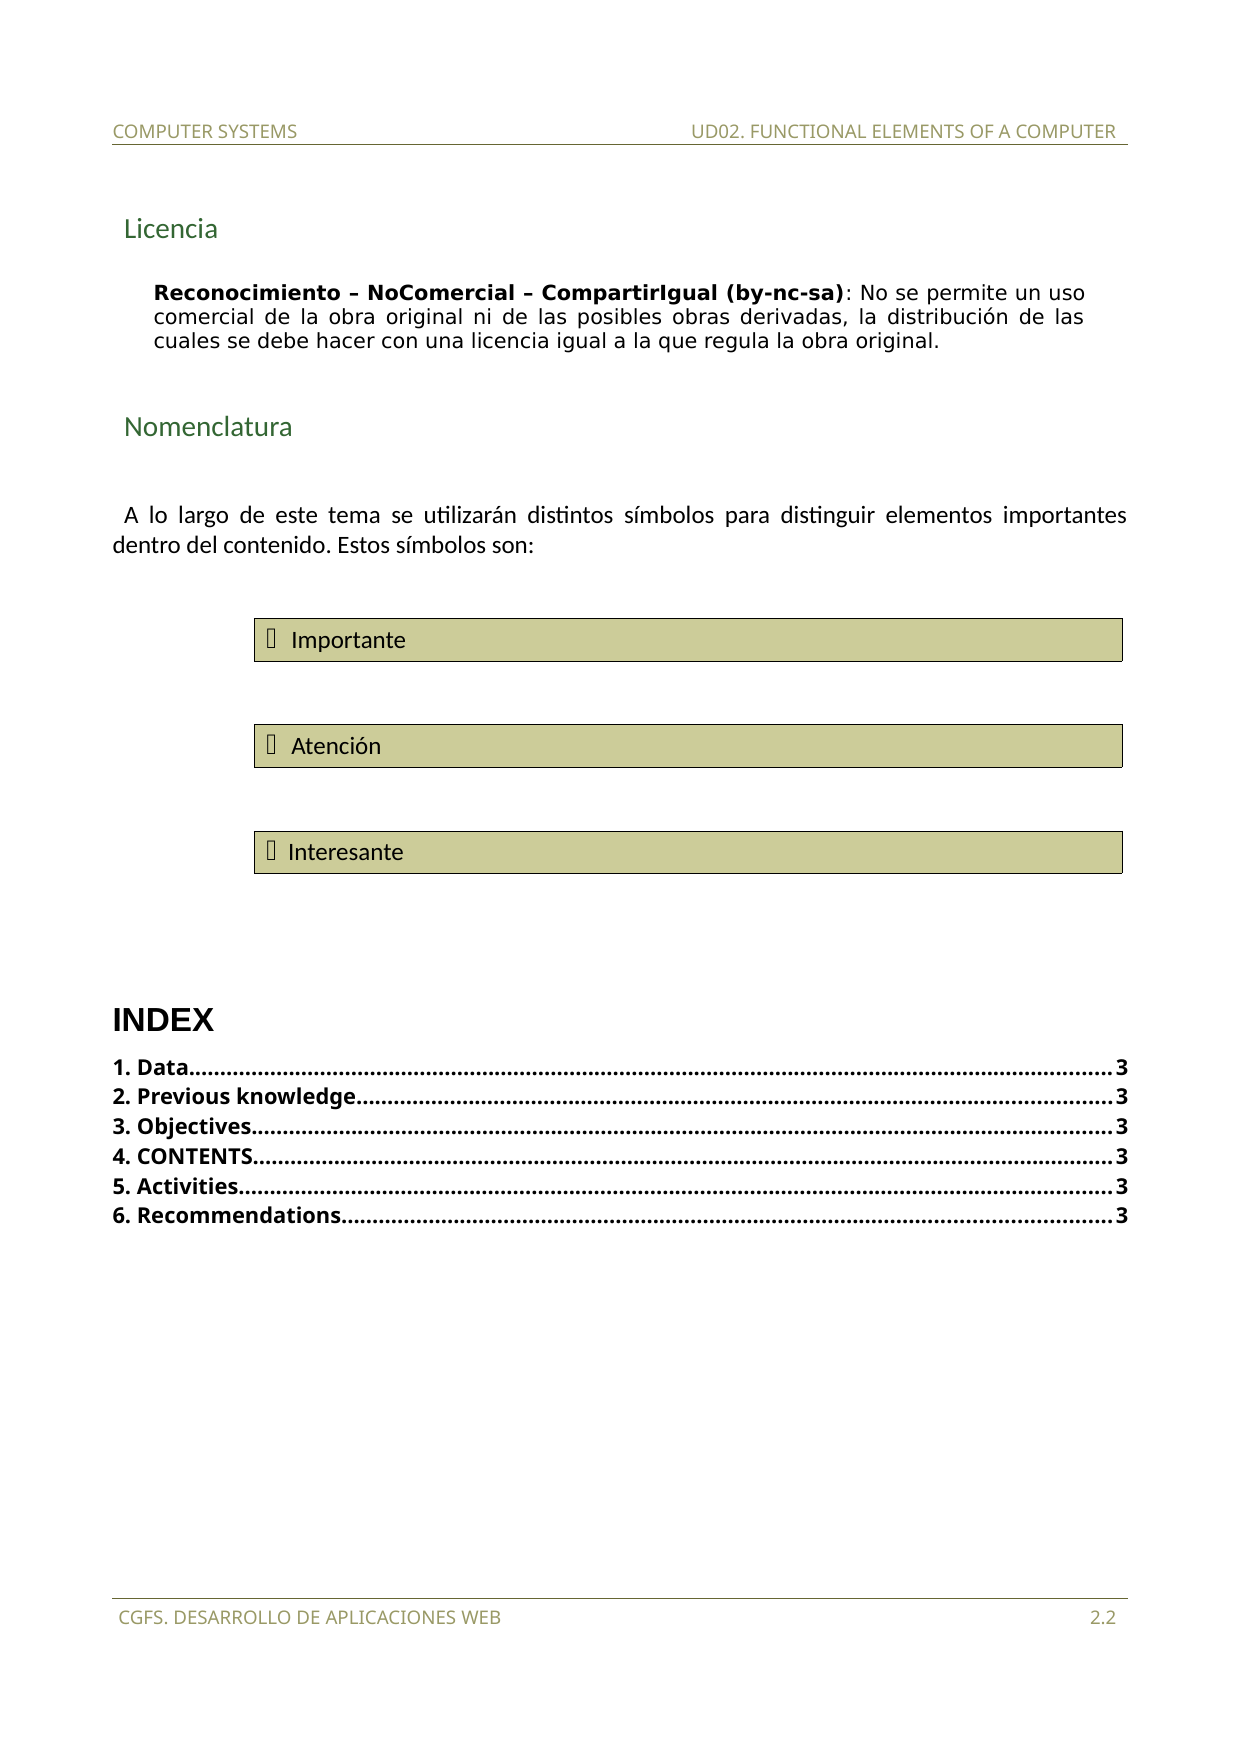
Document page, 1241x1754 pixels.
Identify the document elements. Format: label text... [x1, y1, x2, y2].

text A lo largo de este tema se utilizarán distintos símbolos para distinguir elementos importantes dentro del contenido. Estos símbolos son: [112, 499, 1128, 560]
text  Interesante [255, 832, 1122, 873]
text Reconocimiento – NoComercial – CompartirIgual (by-nc-sa): No se permite un uso comercial de la obra original ni de las posibles obras derivadas, la distribución de las cuales se debe hacer con una licencia igual a la que regula la obra original. [153, 281, 1086, 353]
text 4. CONTENTS 3 [112, 1141, 1128, 1171]
text 2. Previous knowledge 3 [112, 1081, 1128, 1111]
text  Atención [255, 725, 1122, 767]
text 5. Activities 3 [112, 1171, 1128, 1200]
text 3. Objectives 3 [112, 1111, 1128, 1141]
text  Importante [255, 619, 1122, 661]
text 6. Recommendations 3 [112, 1200, 1128, 1230]
text Licencia [112, 210, 1128, 245]
text Nomenclatura [112, 408, 1128, 443]
subtitle INDEX [112, 1001, 1128, 1039]
text 1. Data 3 [112, 1051, 1128, 1081]
